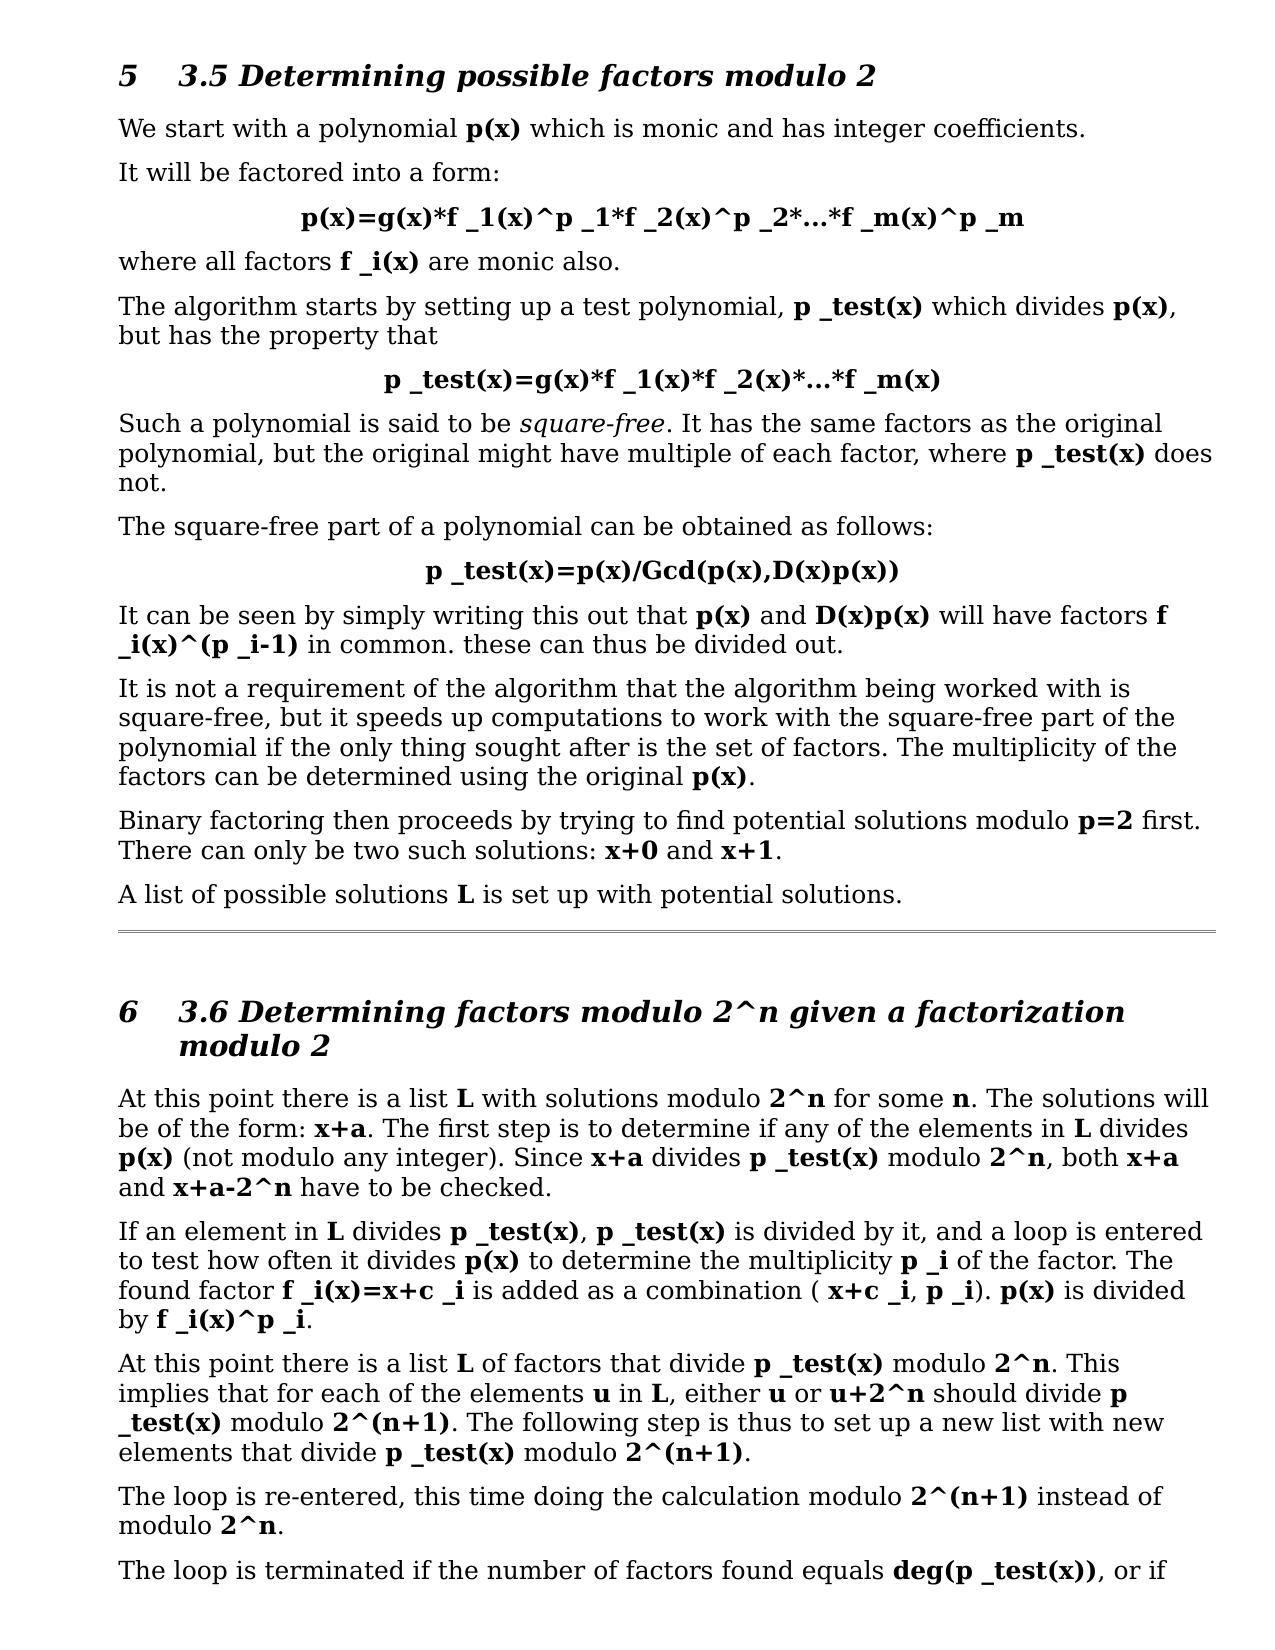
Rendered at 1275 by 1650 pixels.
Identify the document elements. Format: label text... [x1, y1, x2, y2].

text The algorithm starts by setting up a test polynomial, p _test(x) which divides p(x), but has the property that [118, 292, 1216, 350]
text Such a polynomial is said to be square-free. It has the same factors as the original polynomial, but the original might have multiple of each factor, where p _test(x) does not. [118, 409, 1216, 497]
text A list of possible solutions L is set up with potential solutions. [118, 880, 1216, 909]
text At this point there is a list L with solutions modulo 2^n for some n. The solutions will be of the form: x+a. The first step is to determine if any of the elements in L divides p(x) (not modulo any integer). Since x+a divides p _test(x) modulo 2^n, both x+a and x+a-2^n have to be checked. [118, 1084, 1216, 1202]
text It can be seen by simply writing this out that p(x) and D(x)p(x) will have factors f _i(x)^(p _i-1) in common. these can thus be divided out. [118, 601, 1216, 659]
text p _test(x)=p(x)/Gcd(p(x),D(x)p(x)) [118, 556, 1216, 586]
text The loop is re-entered, this time doing the calculation modulo 2^(n+1) instead of modulo 2^n. [118, 1482, 1216, 1541]
text If an element in L divides p _test(x), p _test(x) is divided by it, and a loop is entered to test how often it divides p(x) to determine the multiplicity p _i of the factor. The found factor f _i(x)=x+c _i is added as a combination ( x+c _i, p _i). p(x) is divided by f _i(x)^p _i. [118, 1217, 1216, 1334]
text where all factors f _i(x) are monic also. [118, 247, 1216, 277]
text p _test(x)=g(x)*f _1(x)*f _2(x)*...*f _m(x) [118, 365, 1216, 394]
text The loop is terminated if the number of factors found equals deg(p _test(x)), or if [118, 1556, 1216, 1585]
text Binary factoring then proceeds by trying to find potential solutions modulo p=2 first. There can only be two such solutions: x+0 and x+1. [118, 806, 1216, 865]
subtitle 3.6 Determining factors modulo 2^n given a factorization modulo 2 [118, 995, 1216, 1063]
text It will be factored into a form: [118, 159, 1216, 188]
subtitle 3.5 Determining possible factors modulo 2 [118, 59, 1216, 93]
text We start with a polynomial p(x) which is monic and has integer coefficients. [118, 114, 1216, 144]
text The square-free part of a polynomial can be obtained as follows: [118, 512, 1216, 541]
text It is not a requirement of the algorithm that the algorithm being worked with is square-free, but it speeds up computations to work with the square-free part of the polynomial if the only thing sought after is the set of factors. The multiplicity of the factors can be determined using the original p(x). [118, 674, 1216, 791]
text p(x)=g(x)*f _1(x)^p _1*f _2(x)^p _2*...*f _m(x)^p _m [118, 203, 1216, 232]
text At this point there is a list L of factors that divide p _test(x) modulo 2^n. This implies that for each of the elements u in L, either u or u+2^n should divide p _test(x) modulo 2^(n+1). The following step is thus to set up a new list with new elements that divide p _test(x) modulo 2^(n+1). [118, 1349, 1216, 1467]
